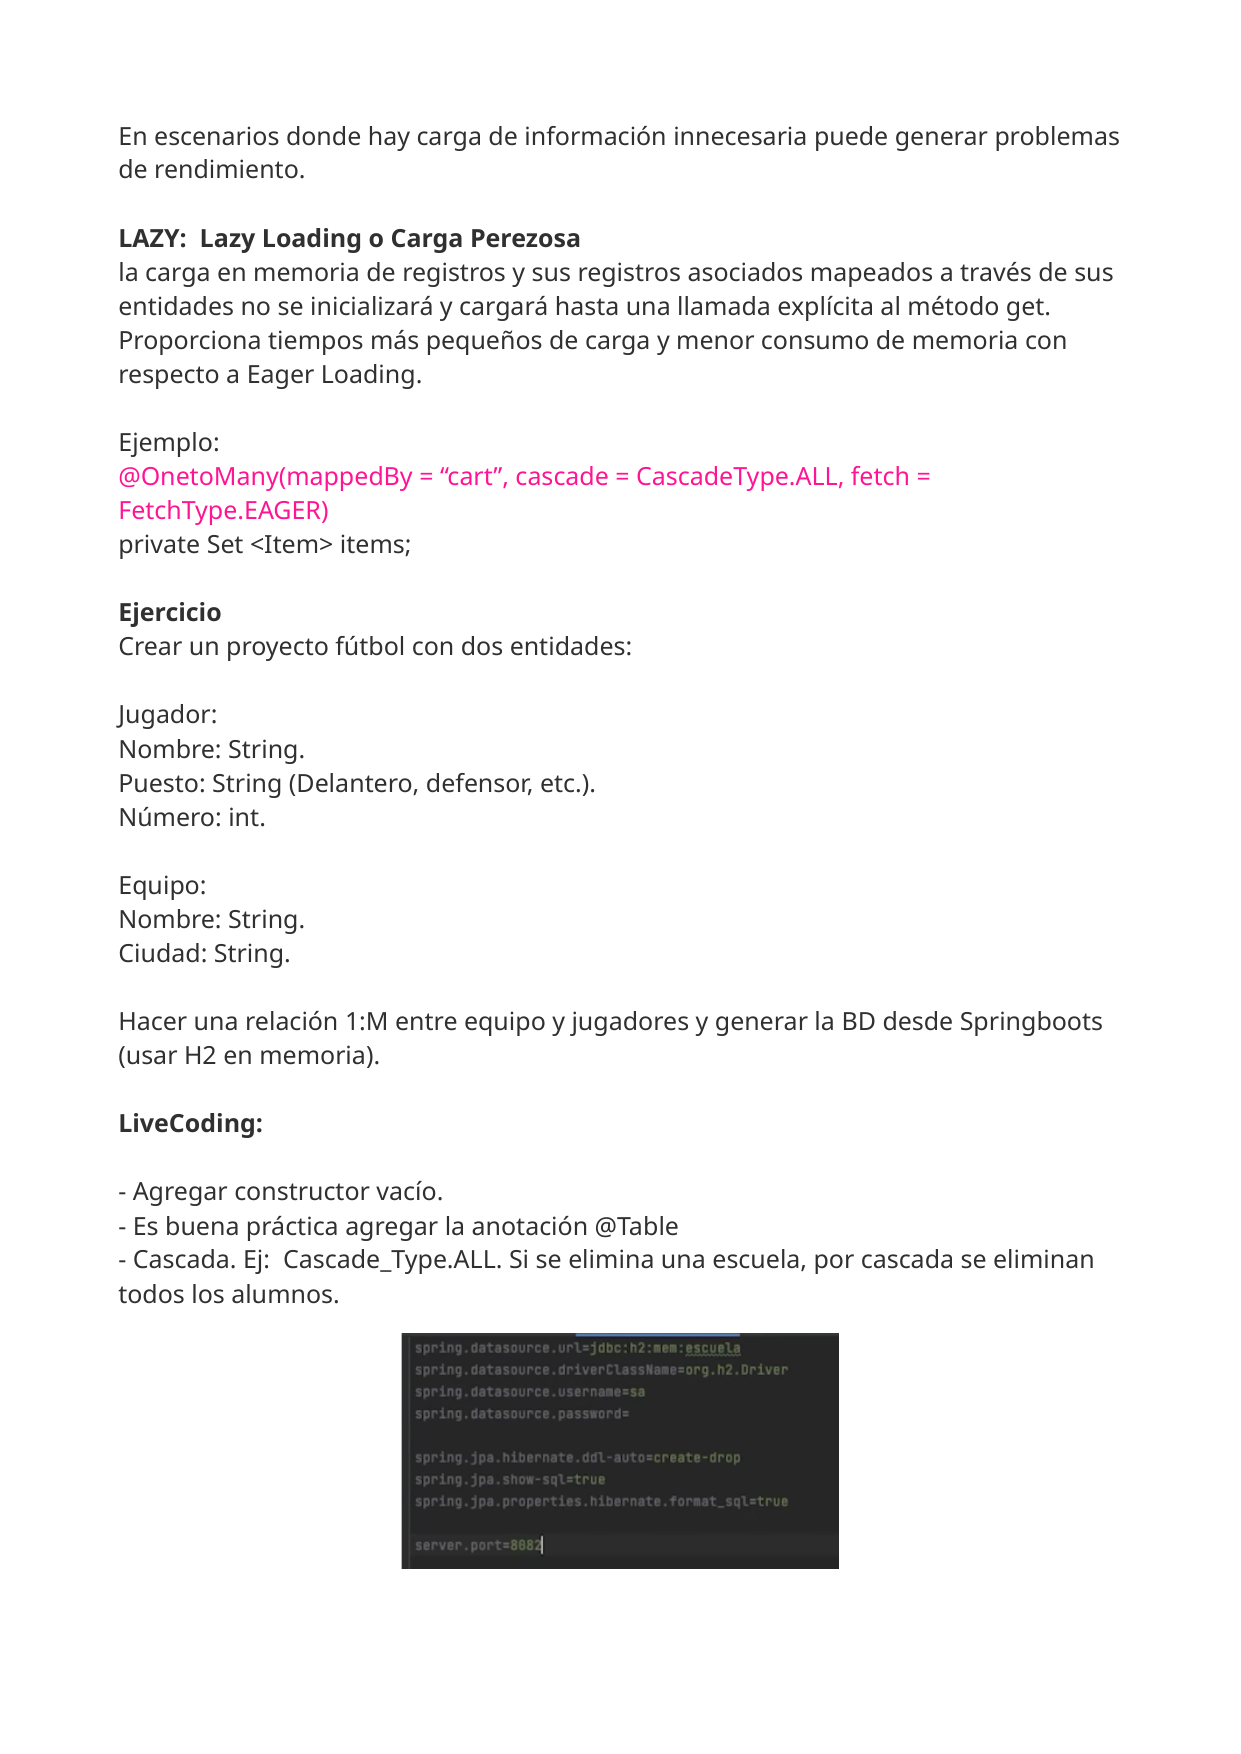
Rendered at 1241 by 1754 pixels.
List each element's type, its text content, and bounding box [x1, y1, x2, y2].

text LiveCoding: [118, 1106, 1122, 1140]
text FetchType.EAGER) [118, 493, 1122, 527]
text LAZY: Lazy Loading o Carga Perezosa [118, 220, 1122, 254]
text Nombre: String. [118, 902, 1122, 936]
text - Agregar constructor vacío. [118, 1174, 1122, 1208]
text Ciudad: String. [118, 936, 1122, 970]
text - Es buena práctica agregar la anotación @Table [118, 1208, 1122, 1242]
text Equipo: [118, 867, 1122, 902]
text Ejemplo: [118, 425, 1122, 459]
text Puesto: String (Delantero, defensor, etc.). [118, 765, 1122, 799]
text Crear un proyecto fútbol con dos entidades: [118, 629, 1122, 663]
picture [401, 1333, 839, 1569]
text Nombre: String. [118, 731, 1122, 765]
text @OnetoMany(mappedBy = “cart”, cascade = CascadeType.ALL, fetch = [118, 459, 1122, 493]
text Proporciona tiempos más pequeños de carga y menor consumo de memoria con respecto a Eager Loading. [118, 322, 1122, 391]
text En escenarios donde hay carga de información innecesaria puede generar problemas de rendimiento. [118, 118, 1122, 186]
text Número: int. [118, 799, 1122, 833]
text la carga en memoria de registros y sus registros asociados mapeados a través de sus entidades no se inicializará y cargará hasta una llamada explícita al método get. [118, 254, 1122, 322]
text Hacer una relación 1:M entre equipo y jugadores y generar la BD desde Springboots (usar H2 en memoria). [118, 1004, 1122, 1072]
text private Set <Item> items; [118, 527, 1122, 561]
text - Cascada. Ej: Cascade_Type.ALL. Si se elimina una escuela, por cascada se eliminan todos los alumnos. [118, 1242, 1122, 1310]
text Jugador: [118, 697, 1122, 731]
text Ejercicio [118, 595, 1122, 629]
